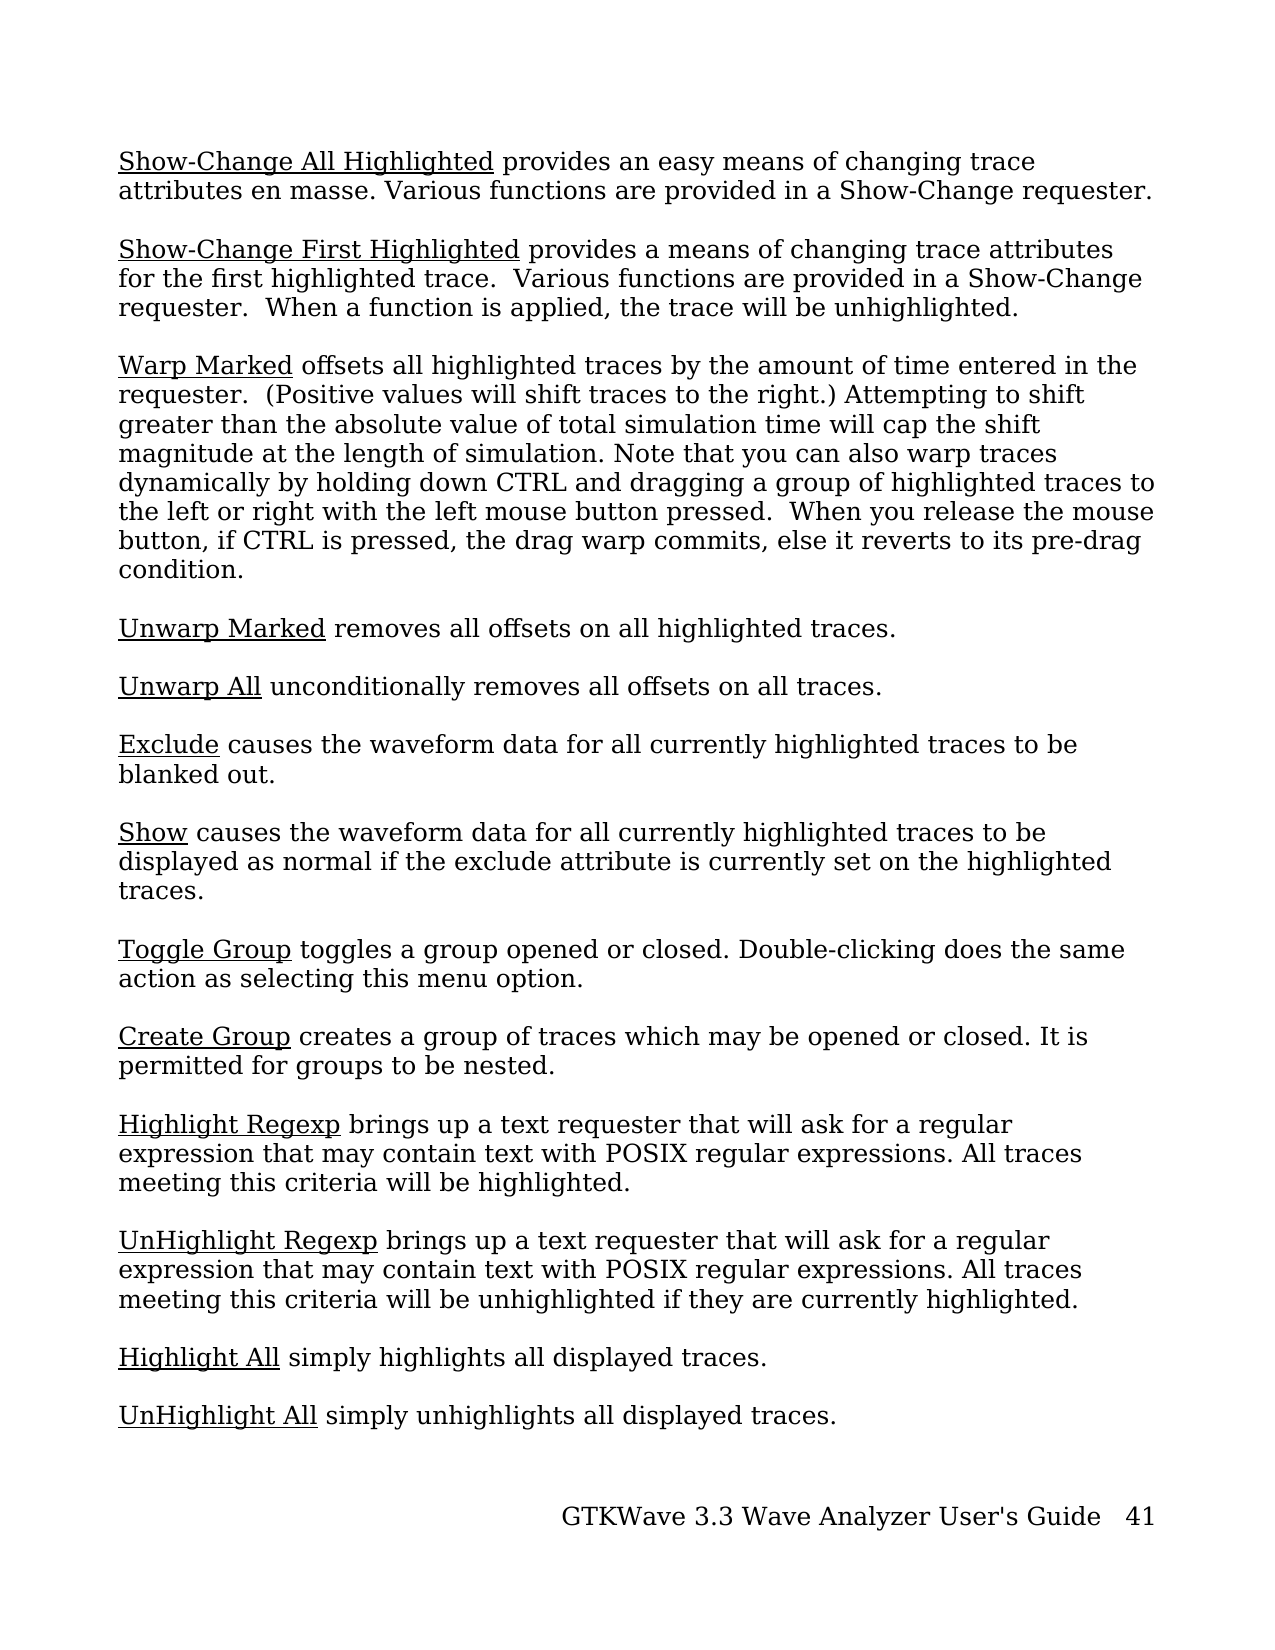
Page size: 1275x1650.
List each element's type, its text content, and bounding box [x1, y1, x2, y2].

text Warp Marked offsets all highlighted traces by the amount of time entered in the requester. (Positive values will shift traces to the right.) Attempting to shift greater than the absolute value of total simulation time will cap the shift magnitude at the length of simulation. Note that you can also warp traces dynamically by holding down CTRL and dragging a group of highlighted traces to the left or right with the left mouse button pressed. When you release the mouse button, if CTRL is pressed, the drag warp commits, else it reverts to its pre-drag condition. [118, 351, 1157, 585]
text Highlight All simply highlights all displayed traces. [118, 1343, 1157, 1372]
text Create Group creates a group of traces which may be opened or closed. It is permitted for groups to be nested. [118, 1022, 1157, 1081]
text Toggle Group toggles a group opened or closed. Double-clicking does the same action as selecting this menu option. [118, 935, 1157, 993]
text Show causes the waveform data for all currently highlighted traces to be displayed as normal if the exclude attribute is currently set on the highlighted traces. [118, 818, 1157, 906]
text Highlight Regexp brings up a text requester that will ask for a regular expression that may contain text with POSIX regular expressions. All traces meeting this criteria will be highlighted. [118, 1110, 1157, 1197]
text UnHighlight All simply unhighlights all displayed traces. [118, 1401, 1157, 1431]
text Exclude causes the waveform data for all currently highlighted traces to be blanked out. [118, 731, 1157, 789]
text Show-Change All Highlighted provides an easy means of changing trace attributes en masse. Various functions are provided in a Show-Change requester. [118, 147, 1157, 206]
text Unwarp All unconditionally removes all offsets on all traces. [118, 672, 1157, 701]
text UnHighlight Regexp brings up a text requester that will ask for a regular expression that may contain text with POSIX regular expressions. All traces meeting this criteria will be unhighlighted if they are currently highlighted. [118, 1226, 1157, 1314]
text Show-Change First Highlighted provides a means of changing trace attributes for the first highlighted trace. Various functions are provided in a Show-Change requester. When a function is applied, the trace will be unhighlighted. [118, 235, 1157, 322]
text Unwarp Marked removes all offsets on all highlighted traces. [118, 614, 1157, 643]
